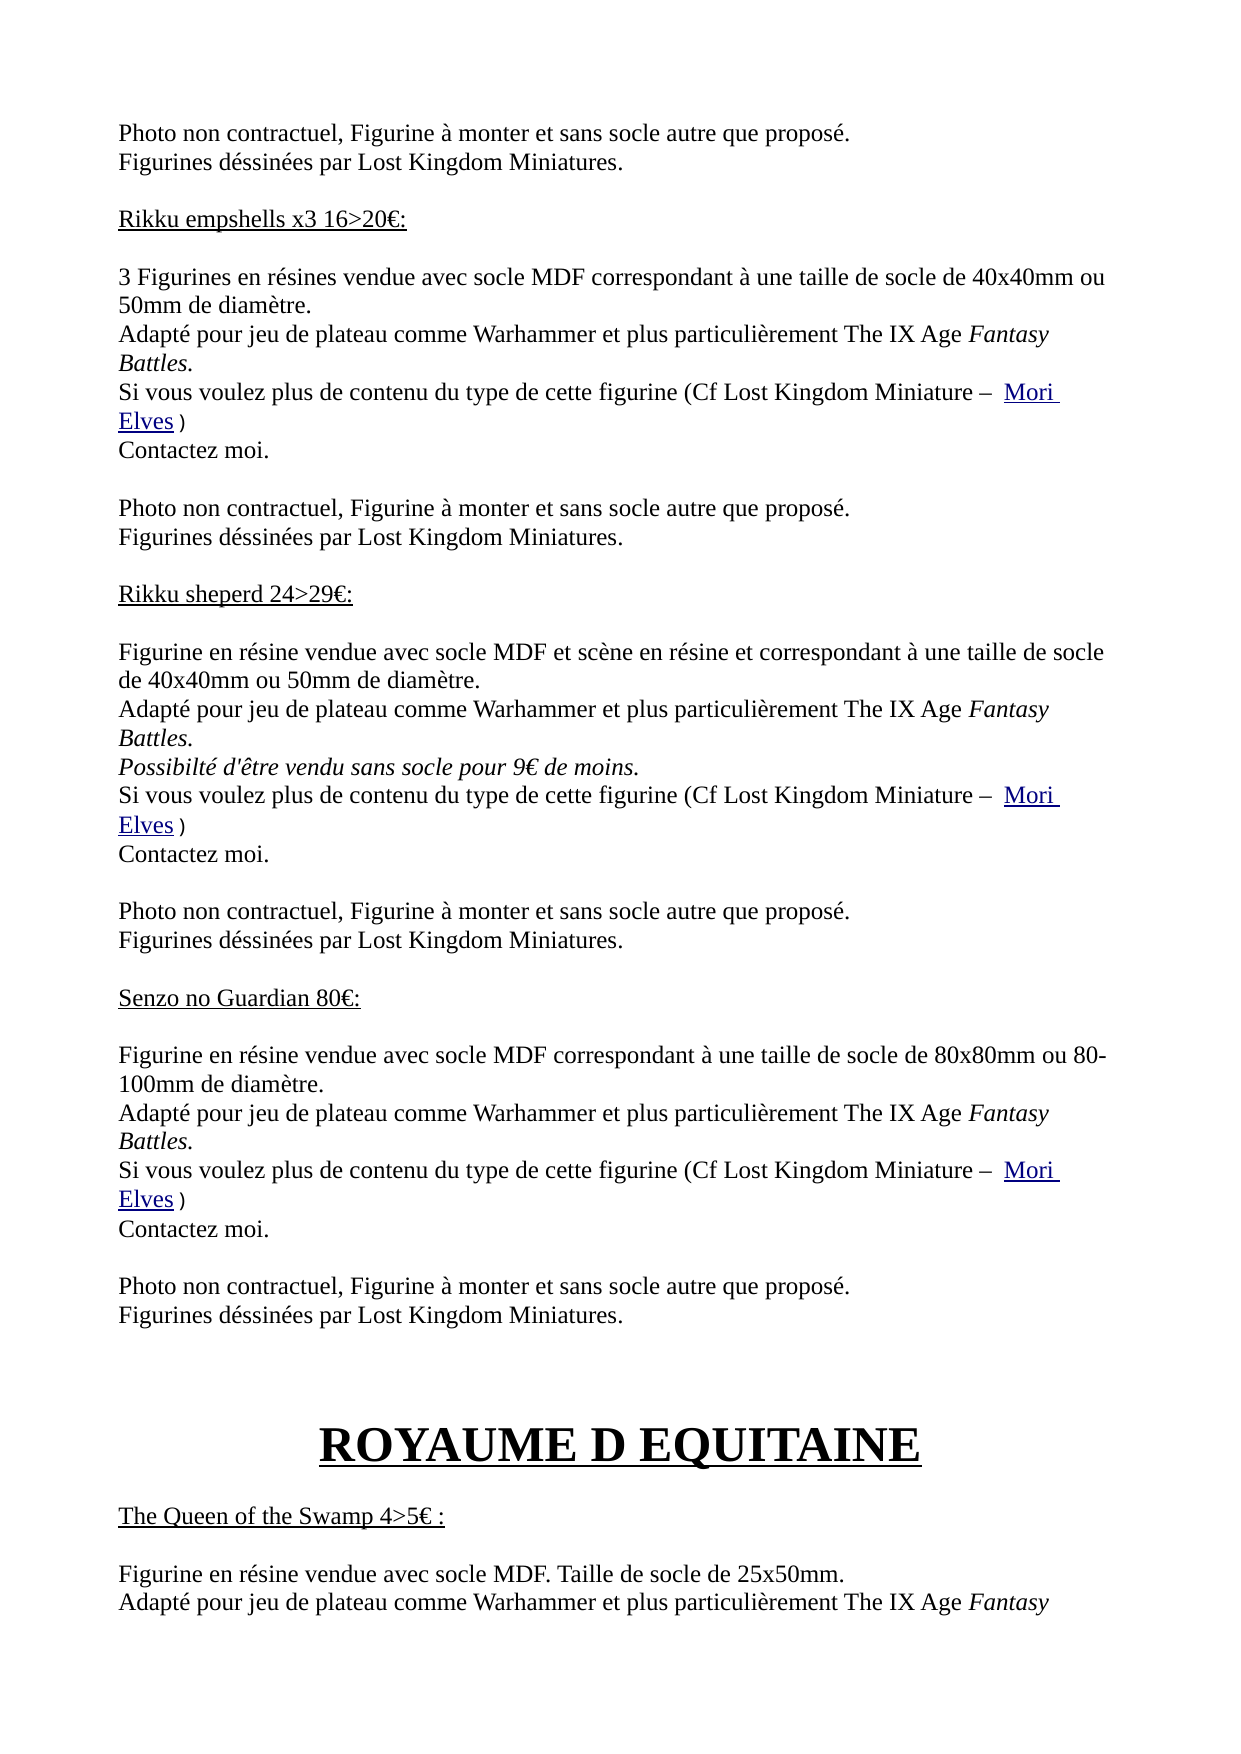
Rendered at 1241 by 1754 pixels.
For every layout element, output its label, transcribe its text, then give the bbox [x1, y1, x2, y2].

text Figurines déssinées par Lost Kingdom Miniatures. [118, 147, 1122, 176]
text 3 Figurines en résines vendue avec socle MDF correspondant à une taille de socle de 40x40mm ou 50mm de diamètre. Adapté pour jeu de plateau comme Warhammer et plus particulièrement The IX Age Fantasy Battles. Si vous voulez plus de contenu du type de cette figurine (Cf Lost Kingdom Miniature – Mori Elves ) [118, 262, 1122, 435]
text Figurine en résine vendue avec socle MDF correspondant à une taille de socle de 80x80mm ou 80-100mm de diamètre. Adapté pour jeu de plateau comme Warhammer et plus particulièrement The IX Age Fantasy Battles. Si vous voulez plus de contenu du type de cette figurine (Cf Lost Kingdom Miniature – Mori Elves ) [118, 1040, 1122, 1214]
text Rikku empshells x3 16>20€: [118, 204, 1122, 233]
text ROYAUME D EQUITAINE [118, 1415, 1122, 1472]
text Photo non contractuel, Figurine à monter et sans socle autre que proposé. [118, 896, 1122, 925]
text Figurines déssinées par Lost Kingdom Miniatures. [118, 522, 1122, 550]
text Photo non contractuel, Figurine à monter et sans socle autre que proposé. [118, 1271, 1122, 1300]
text Contactez moi. [118, 839, 1122, 868]
text Figurine en résine vendue avec socle MDF et scène en résine et correspondant à une taille de socle de 40x40mm ou 50mm de diamètre. Adapté pour jeu de plateau comme Warhammer et plus particulièrement The IX Age Fantasy Battles. Possibilté d'être vendu sans socle pour 9€ de moins. Si vous voulez plus de contenu du type de cette figurine (Cf Lost Kingdom Miniature – Mori Elves ) [118, 637, 1122, 839]
text Photo non contractuel, Figurine à monter et sans socle autre que proposé. [118, 493, 1122, 522]
text Figurine en résine vendue avec socle MDF. Taille de socle de 25x50mm. Adapté pour jeu de plateau comme Warhammer et plus particulièrement The IX Age Fantasy [118, 1559, 1122, 1616]
text Figurines déssinées par Lost Kingdom Miniatures. [118, 1300, 1122, 1329]
text Figurines déssinées par Lost Kingdom Miniatures. [118, 925, 1122, 954]
text Contactez moi. [118, 435, 1122, 464]
text Senzo no Guardian 80€: [118, 983, 1122, 1011]
text The Queen of the Swamp 4>5€ : [118, 1501, 1122, 1530]
text Contactez moi. [118, 1214, 1122, 1242]
text Photo non contractuel, Figurine à monter et sans socle autre que proposé. [118, 118, 1122, 147]
text Rikku sheperd 24>29€: [118, 579, 1122, 608]
